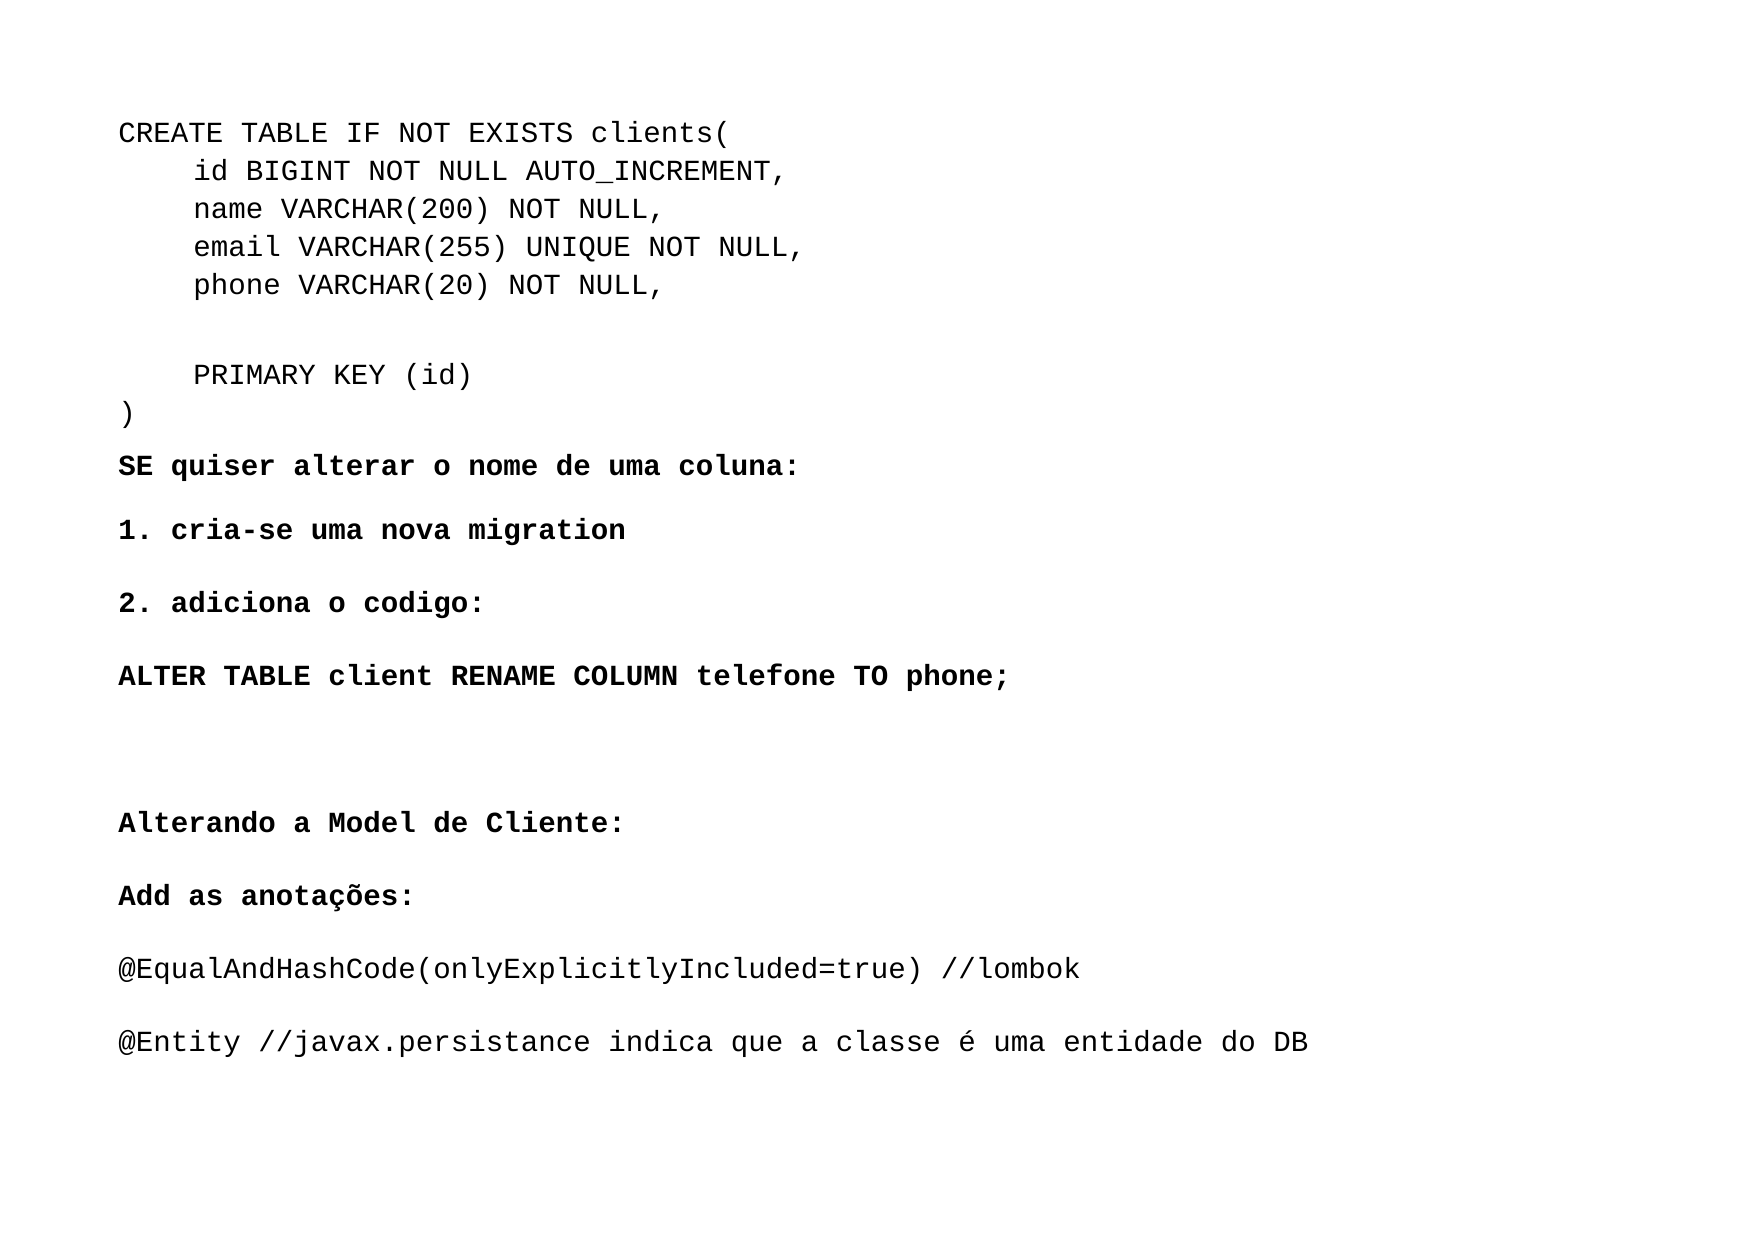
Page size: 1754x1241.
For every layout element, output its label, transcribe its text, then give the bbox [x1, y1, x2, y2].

text SE quiser alterar o nome de uma coluna: [118, 451, 1636, 484]
text ALTER TABLE client RENAME COLUMN telefone TO phone; [118, 661, 1636, 694]
text 2. adiciona o codigo: [118, 588, 1636, 621]
text Add as anotações: [118, 881, 1636, 914]
text PRIMARY KEY (id) ) [118, 322, 1636, 431]
text @Entity //javax.persistance indica que a classe é uma entidade do DB [118, 1028, 1636, 1061]
text 1. cria-se uma nova migration [118, 515, 1636, 548]
text Alterando a Model de Cliente: [118, 808, 1636, 841]
text CREATE TABLE IF NOT EXISTS clients( id BIGINT NOT NULL AUTO_INCREMENT, name VARCHAR(200) NOT NULL, email VARCHAR(255) UNIQUE NOT NULL, phone VARCHAR(20) NOT NULL, [118, 118, 1636, 303]
text @EqualAndHashCode(onlyExplicitlyIncluded=true) //lombok [118, 954, 1636, 987]
